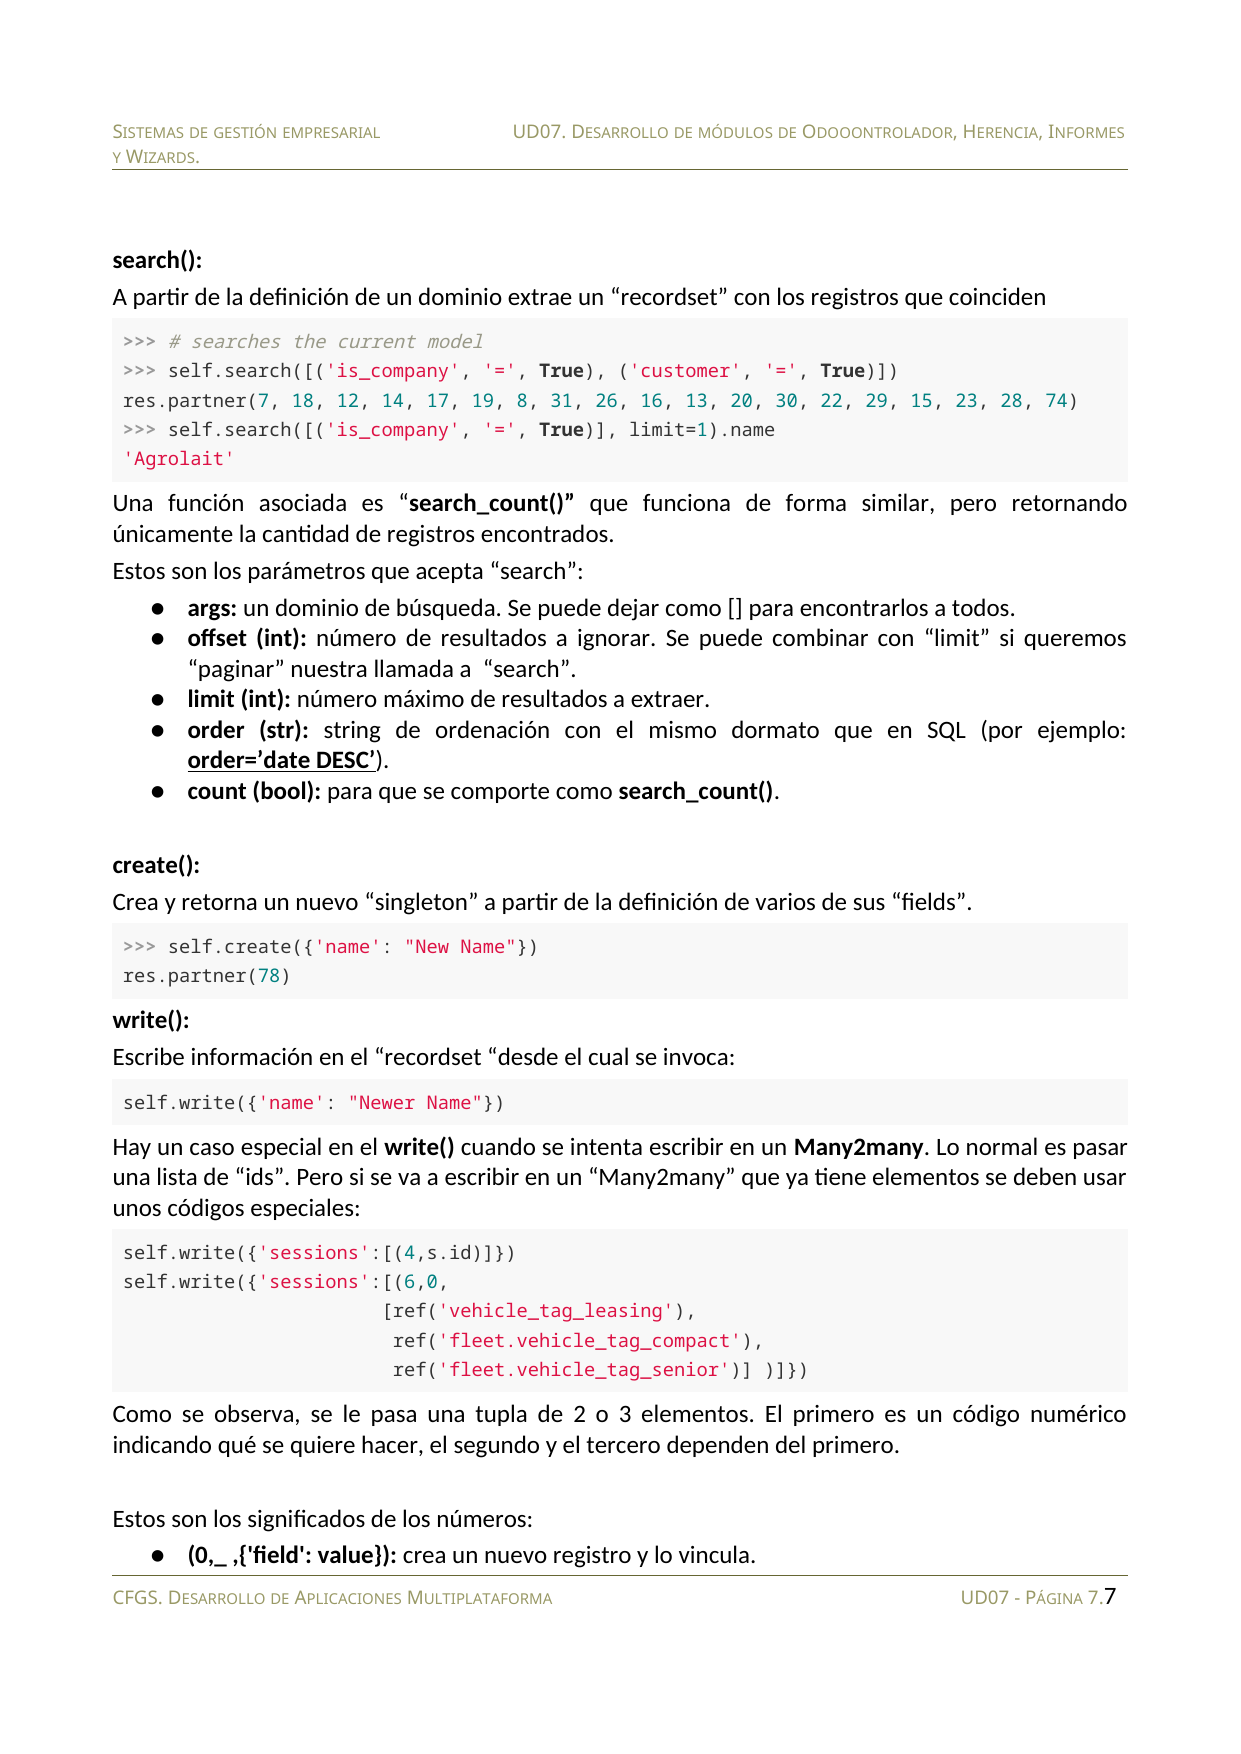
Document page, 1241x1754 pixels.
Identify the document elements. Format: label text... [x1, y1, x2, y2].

text search(): [112, 244, 1128, 275]
text Como se observa, se le pasa una tupla de 2 o 3 elementos. El primero es un código numérico indicando qué se quiere hacer, el segundo y el tercero dependen del primero. [112, 1398, 1128, 1459]
text Crea y retorna un nuevo “singleton” a partir de la definición de varios de sus “fields”. [112, 886, 1128, 917]
table_header >>> # searches the current model >>> self.search([('is_company', '=', True), ('customer', '=', True)]) res.partner(7, 18, 12, 14, 17, 19, 8, 31, 26, 16, 13, 20, 30, 22, 29, 15, 23, 28, 74) >>> self.search([('is_company', '=', True)], limit=1).name 'Agrolait' [112, 318, 1128, 482]
text Hay un caso especial en el write() cuando se intenta escribir en un Many2many. Lo normal es pasar una lista de “ids”. Pero si se va a escribir en un “Many2many” que ya tiene elementos se deben usar unos códigos especiales: [112, 1131, 1128, 1222]
list (0,_ ,{'field': value}): crea un nuevo registro y lo vincula. [150, 1540, 1128, 1570]
list count (bool): para que se comporte como search_count(). [150, 775, 1128, 806]
text create(): [112, 849, 1128, 879]
table_header >>> self.create({'name': "New Name"}) res.partner(78) [112, 923, 1128, 999]
list limit (int): número máximo de resultados a extraer. [150, 683, 1128, 714]
list args: un dominio de búsqueda. Se puede dejar como [] para encontrarlos a todos. [150, 592, 1128, 622]
table_header self.write({'name': "Newer Name"}) [112, 1079, 1128, 1125]
list offset (int): número de resultados a ignorar. Se puede combinar con “limit” si queremos “paginar” nuestra llamada a “search”. [150, 622, 1128, 683]
text A partir de la definición de un dominio extrae un “recordset” con los registros que coinciden [112, 281, 1128, 312]
text Estos son los parámetros que acepta “search”: [112, 555, 1128, 586]
table_header self.write({'sessions':[(4,s.id)]}) self.write({'sessions':[(6,0, [ref('vehicle_tag_leasing'), ref('fleet.vehicle_tag_compact'), ref('fleet.vehicle_tag_senior')] )]}) [112, 1229, 1128, 1392]
text Escribe información en el “recordset “desde el cual se invoca: [112, 1042, 1128, 1072]
text Una función asociada es “search_count()” que funciona de forma similar, pero retornando únicamente la cantidad de registros encontrados. [112, 487, 1128, 548]
list order (str): string de ordenación con el mismo dormato que en SQL (por ejemplo: order=’date DESC’). [150, 714, 1128, 775]
text write(): [112, 1004, 1128, 1035]
text Estos son los significados de los números: [112, 1503, 1128, 1533]
